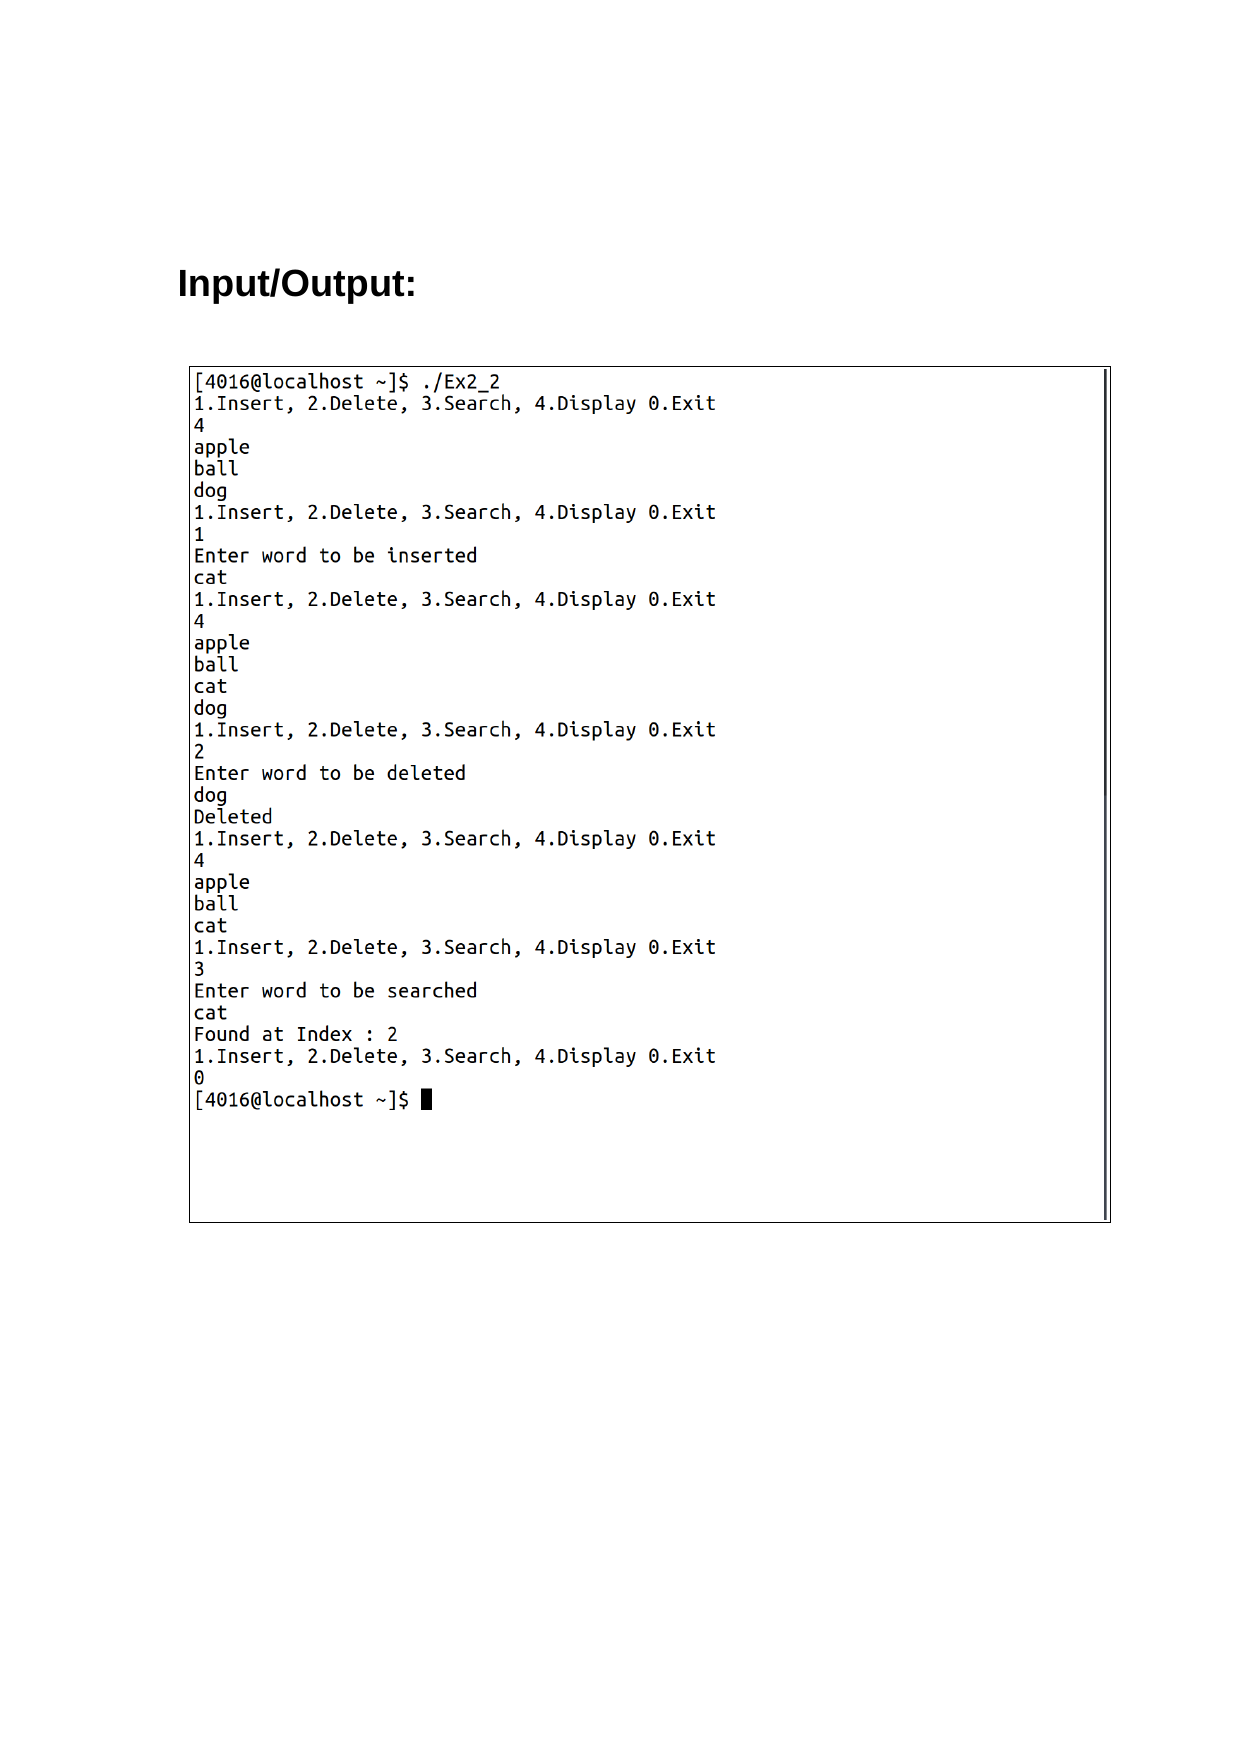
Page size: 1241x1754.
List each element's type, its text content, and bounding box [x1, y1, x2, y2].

subtitle Input/Output: [177, 261, 1122, 305]
picture [192, 369, 1107, 1220]
